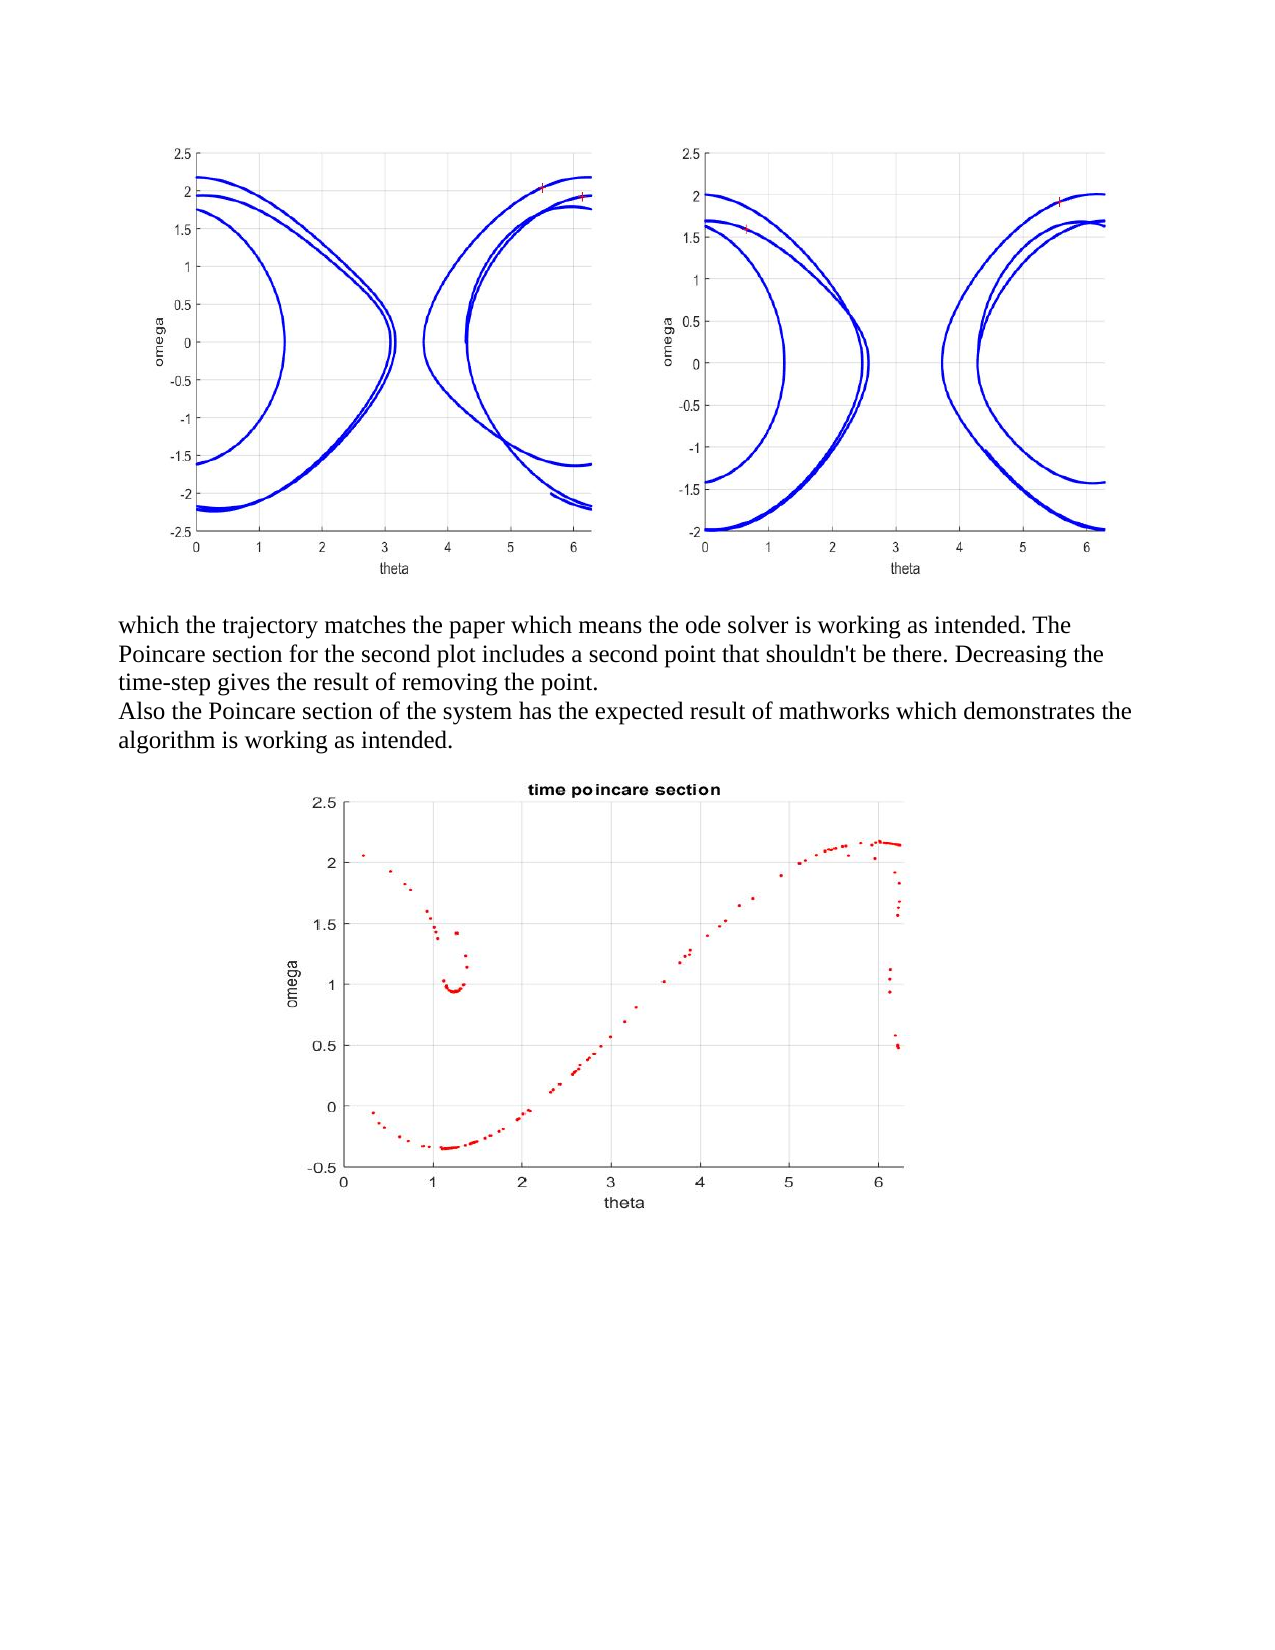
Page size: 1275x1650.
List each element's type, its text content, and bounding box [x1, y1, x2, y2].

text which the trajectory matches the paper which means the ode solver is working as intended. The Poincare section for the second plot includes a second point that shouldn't be there. Decreasing the time-step gives the result of removing the point. [118, 610, 1157, 696]
picture [130, 118, 1153, 582]
picture [251, 768, 972, 1216]
text Also the Poincare section of the system has the expected result of mathworks which demonstrates the algorithm is working as intended. [118, 696, 1157, 754]
